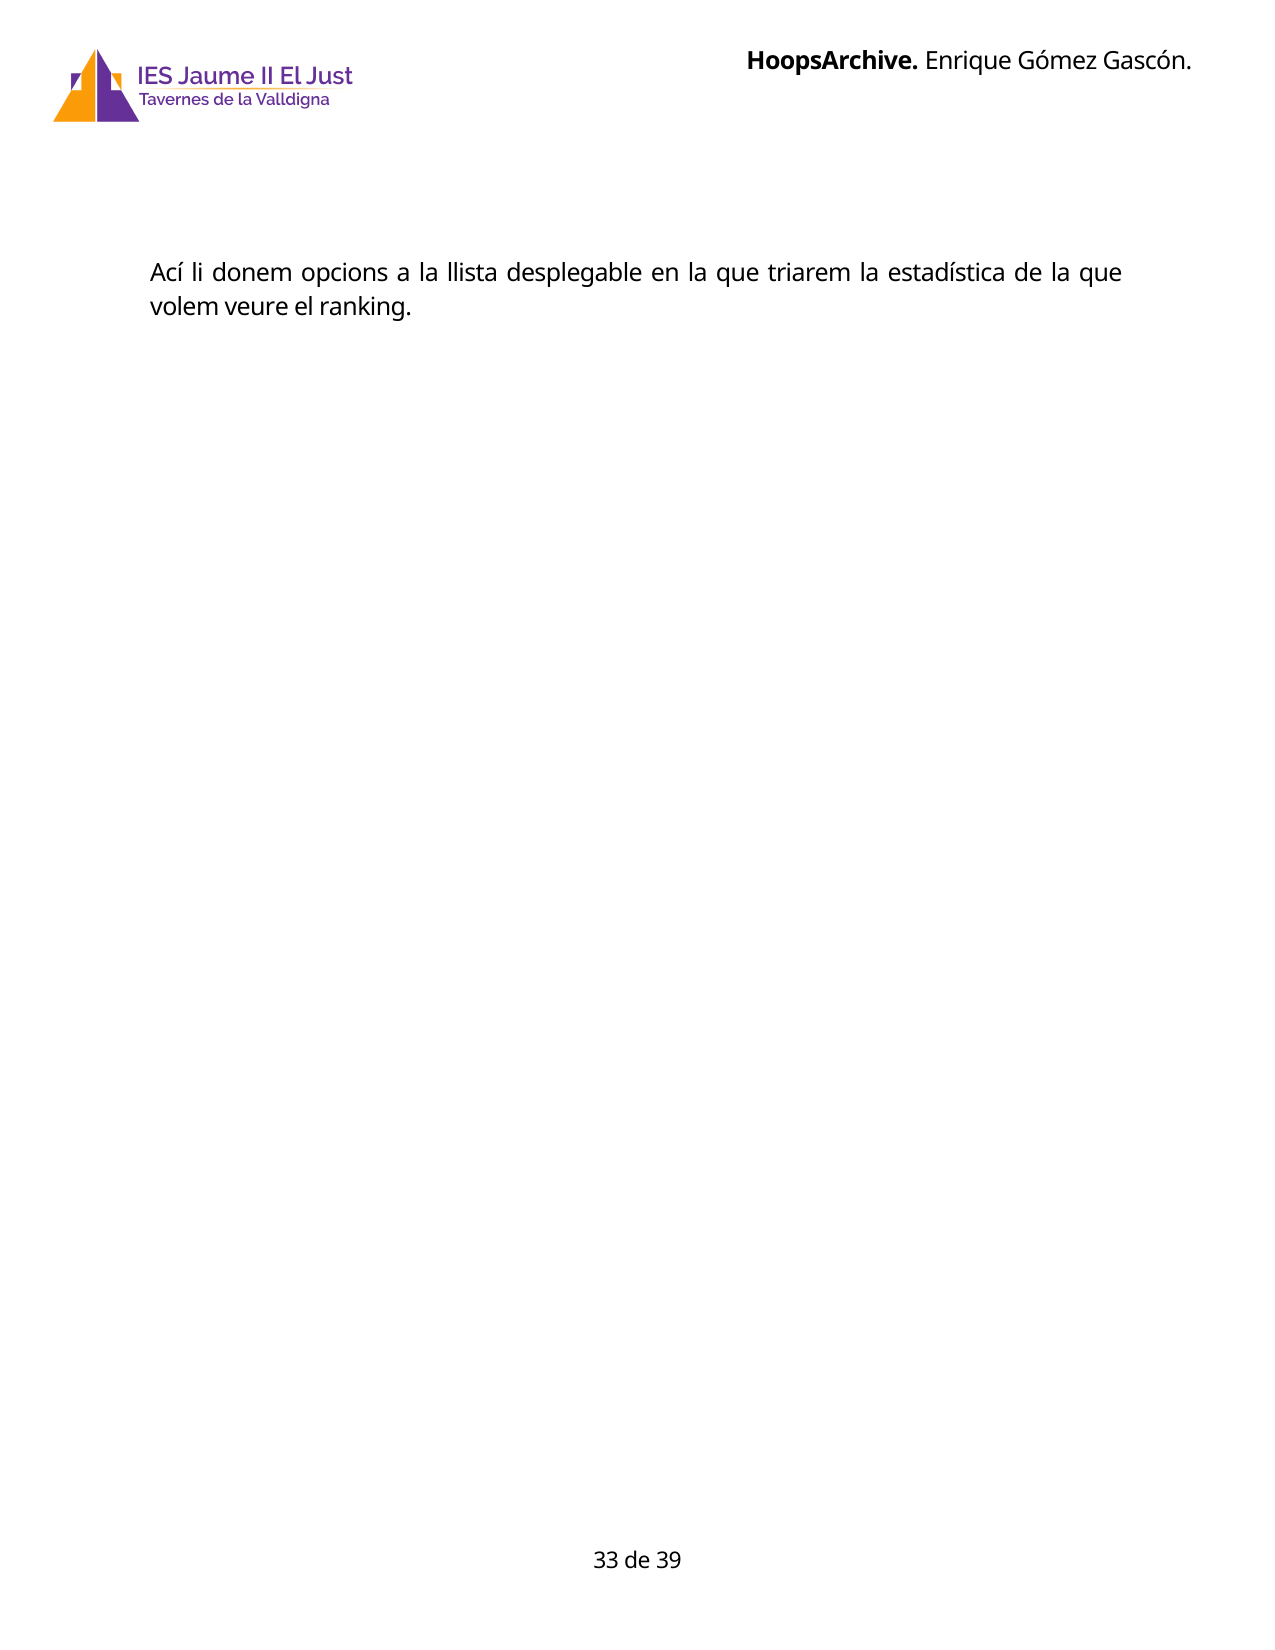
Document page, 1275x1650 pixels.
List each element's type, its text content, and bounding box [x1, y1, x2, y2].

picture [49, 42, 353, 129]
text Ací li donem opcions a la llista desplegable en la que triarem la estadística de la que volem veure el ranking. [150, 254, 1124, 323]
